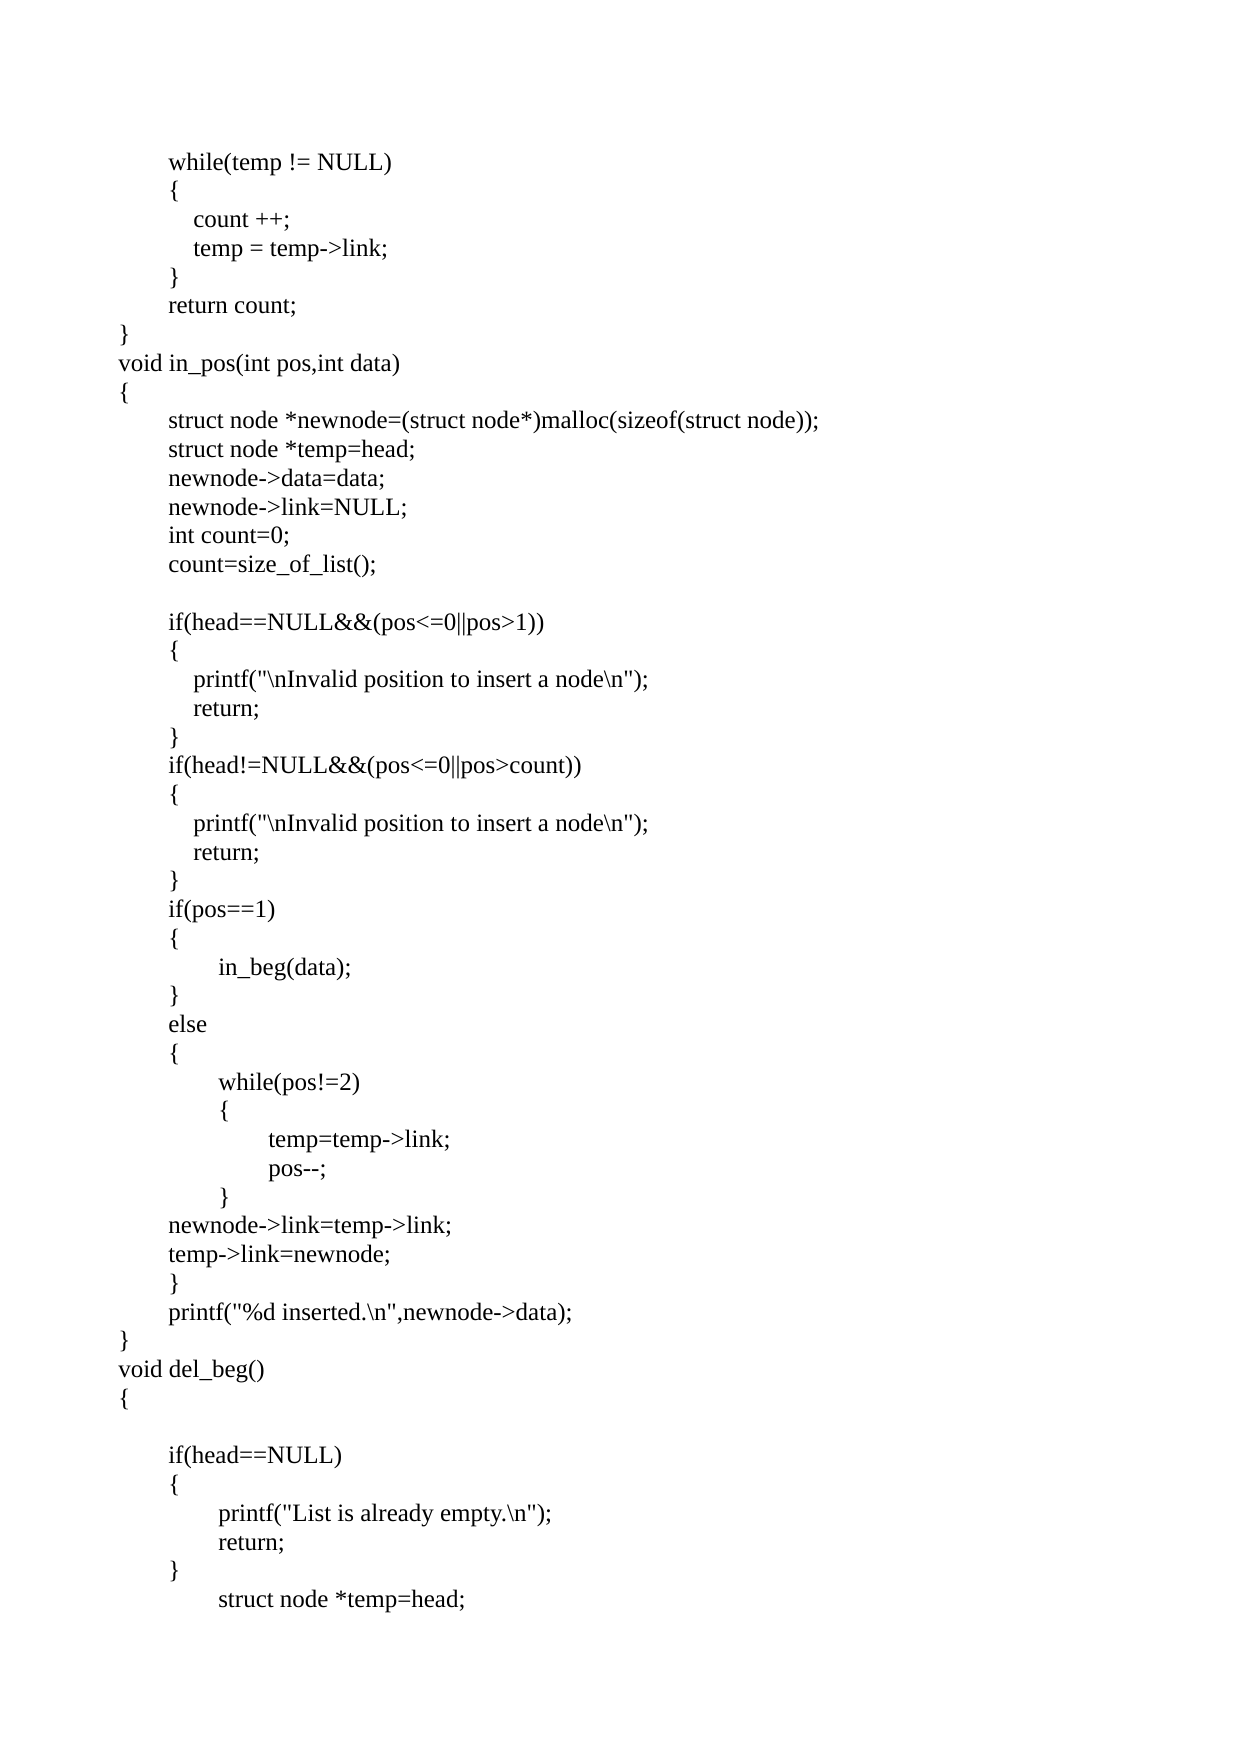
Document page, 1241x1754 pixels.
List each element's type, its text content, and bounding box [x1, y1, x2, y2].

text pos--; [118, 1153, 1122, 1182]
text { [118, 1383, 1122, 1412]
text return count; [118, 291, 1122, 319]
text { [118, 1038, 1122, 1067]
text newnode->link=NULL; [118, 492, 1122, 521]
text } [118, 1182, 1122, 1211]
text if(pos==1) [118, 894, 1122, 923]
text temp->link=newnode; [118, 1239, 1122, 1268]
text { [118, 923, 1122, 952]
text struct node *temp=head; [118, 1584, 1122, 1613]
text { [118, 377, 1122, 406]
text count ++; [118, 204, 1122, 233]
text printf("\nInvalid position to insert a node\n"); [118, 664, 1122, 693]
text { [118, 1096, 1122, 1124]
text } [118, 262, 1122, 291]
text struct node *newnode=(struct node*)malloc(sizeof(struct node)); [118, 406, 1122, 434]
text { [118, 779, 1122, 808]
text void in_pos(int pos,int data) [118, 348, 1122, 377]
text } [118, 319, 1122, 348]
text temp = temp->link; [118, 233, 1122, 262]
text temp=temp->link; [118, 1124, 1122, 1153]
text } [118, 866, 1122, 894]
text int count=0; [118, 521, 1122, 549]
text } [118, 1326, 1122, 1354]
text if(head==NULL&&(pos<=0||pos>1)) [118, 607, 1122, 636]
text else [118, 1009, 1122, 1038]
text printf("\nInvalid position to insert a node\n"); [118, 808, 1122, 837]
text newnode->link=temp->link; [118, 1211, 1122, 1239]
text while(pos!=2) [118, 1067, 1122, 1096]
text } [118, 1556, 1122, 1584]
text return; [118, 693, 1122, 722]
text { [118, 1469, 1122, 1498]
text in_beg(data); [118, 952, 1122, 981]
text if(head==NULL) [118, 1441, 1122, 1469]
text } [118, 1268, 1122, 1297]
text struct node *temp=head; [118, 434, 1122, 463]
text while(temp != NULL) [118, 147, 1122, 176]
text newnode->data=data; [118, 463, 1122, 492]
text if(head!=NULL&&(pos<=0||pos>count)) [118, 751, 1122, 779]
text return; [118, 837, 1122, 866]
text printf("List is already empty.\n"); [118, 1498, 1122, 1527]
text void del_beg() [118, 1354, 1122, 1383]
text count=size_of_list(); [118, 549, 1122, 578]
text { [118, 176, 1122, 204]
text printf("%d inserted.\n",newnode->data); [118, 1297, 1122, 1326]
text } [118, 981, 1122, 1009]
text return; [118, 1527, 1122, 1556]
text { [118, 636, 1122, 664]
text } [118, 722, 1122, 751]
